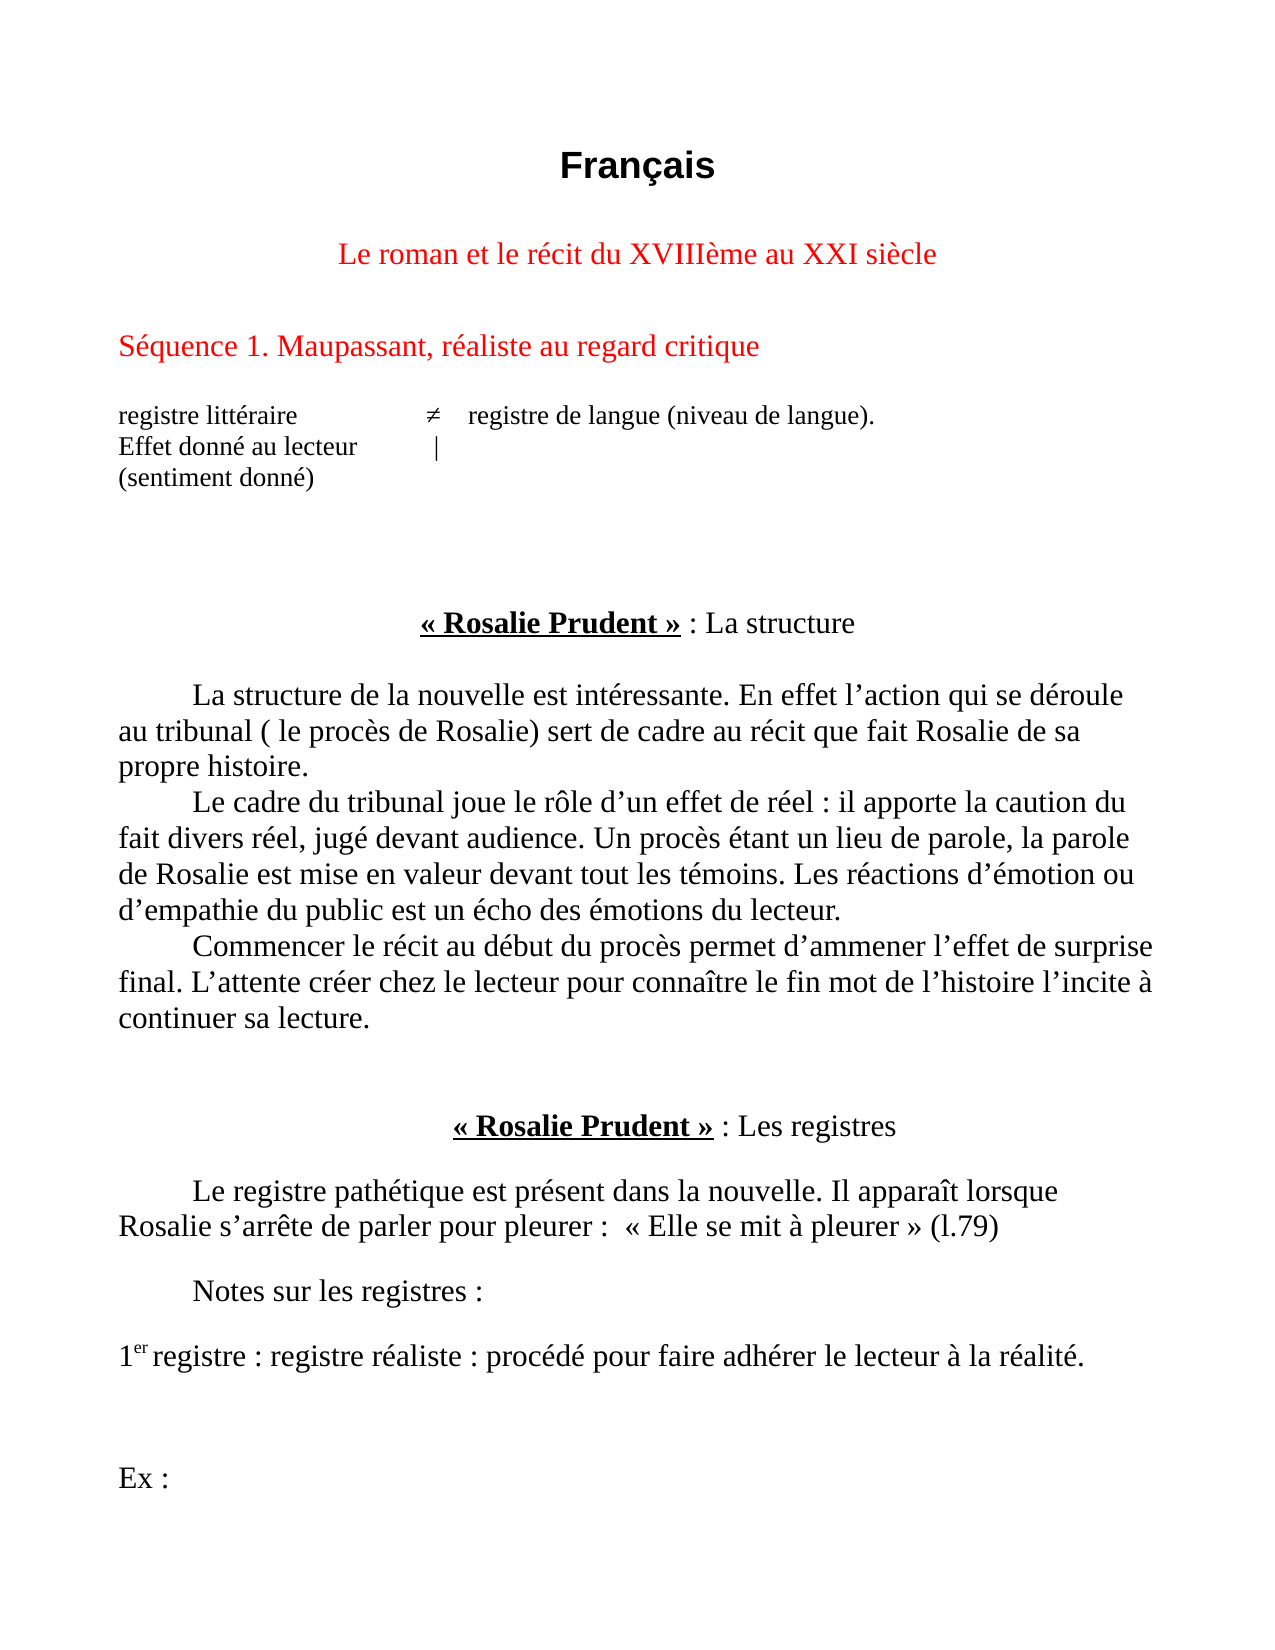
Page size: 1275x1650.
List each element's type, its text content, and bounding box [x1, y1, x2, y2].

text registre littéraire ≠ registre de langue (niveau de langue). [118, 399, 1157, 430]
text Le roman et le récit du XVIIIème au XXI siècle [118, 235, 1157, 271]
text 1er registre : registre réaliste : procédé pour faire adhérer le lecteur à la réalité. [118, 1337, 1157, 1373]
text (sentiment donné) [118, 461, 1157, 492]
text Séquence 1. Maupassant, réaliste au regard critique [118, 327, 1157, 363]
text « Rosalie Prudent » : Les registres [118, 1107, 1157, 1143]
text Le cadre du tribunal joue le rôle d’un effet de réel : il apporte la caution du fait divers réel, jugé devant audience. Un procès étant un lieu de parole, la parole de Rosalie est mise en valeur devant tout les témoins. Les réactions d’émotion ou d’empathie du public est un écho des émotions du lecteur. [118, 784, 1157, 927]
text Commencer le récit au début du procès permet d’ammener l’effet de surprise final. L’attente créer chez le lecteur pour connaître le fin mot de l’histoire l’incite à continuer sa lecture. [118, 927, 1157, 1035]
text « Rosalie Prudent » : La structure [118, 604, 1157, 640]
text Ex : [118, 1459, 1157, 1495]
text La structure de la nouvelle est intéressante. En effet l’action qui se déroule au tribunal ( le procès de Rosalie) sert de cadre au récit que fait Rosalie de sa propre histoire. [118, 676, 1157, 784]
subtitle Français [118, 143, 1157, 187]
text Le registre pathétique est présent dans la nouvelle. Il apparaît lorsque Rosalie s’arrête de parler pour pleurer : « Elle se mit à pleurer » (l.79) [118, 1172, 1157, 1244]
text Effet donné au lecteur | [118, 430, 1157, 461]
text Notes sur les registres : [118, 1272, 1157, 1308]
